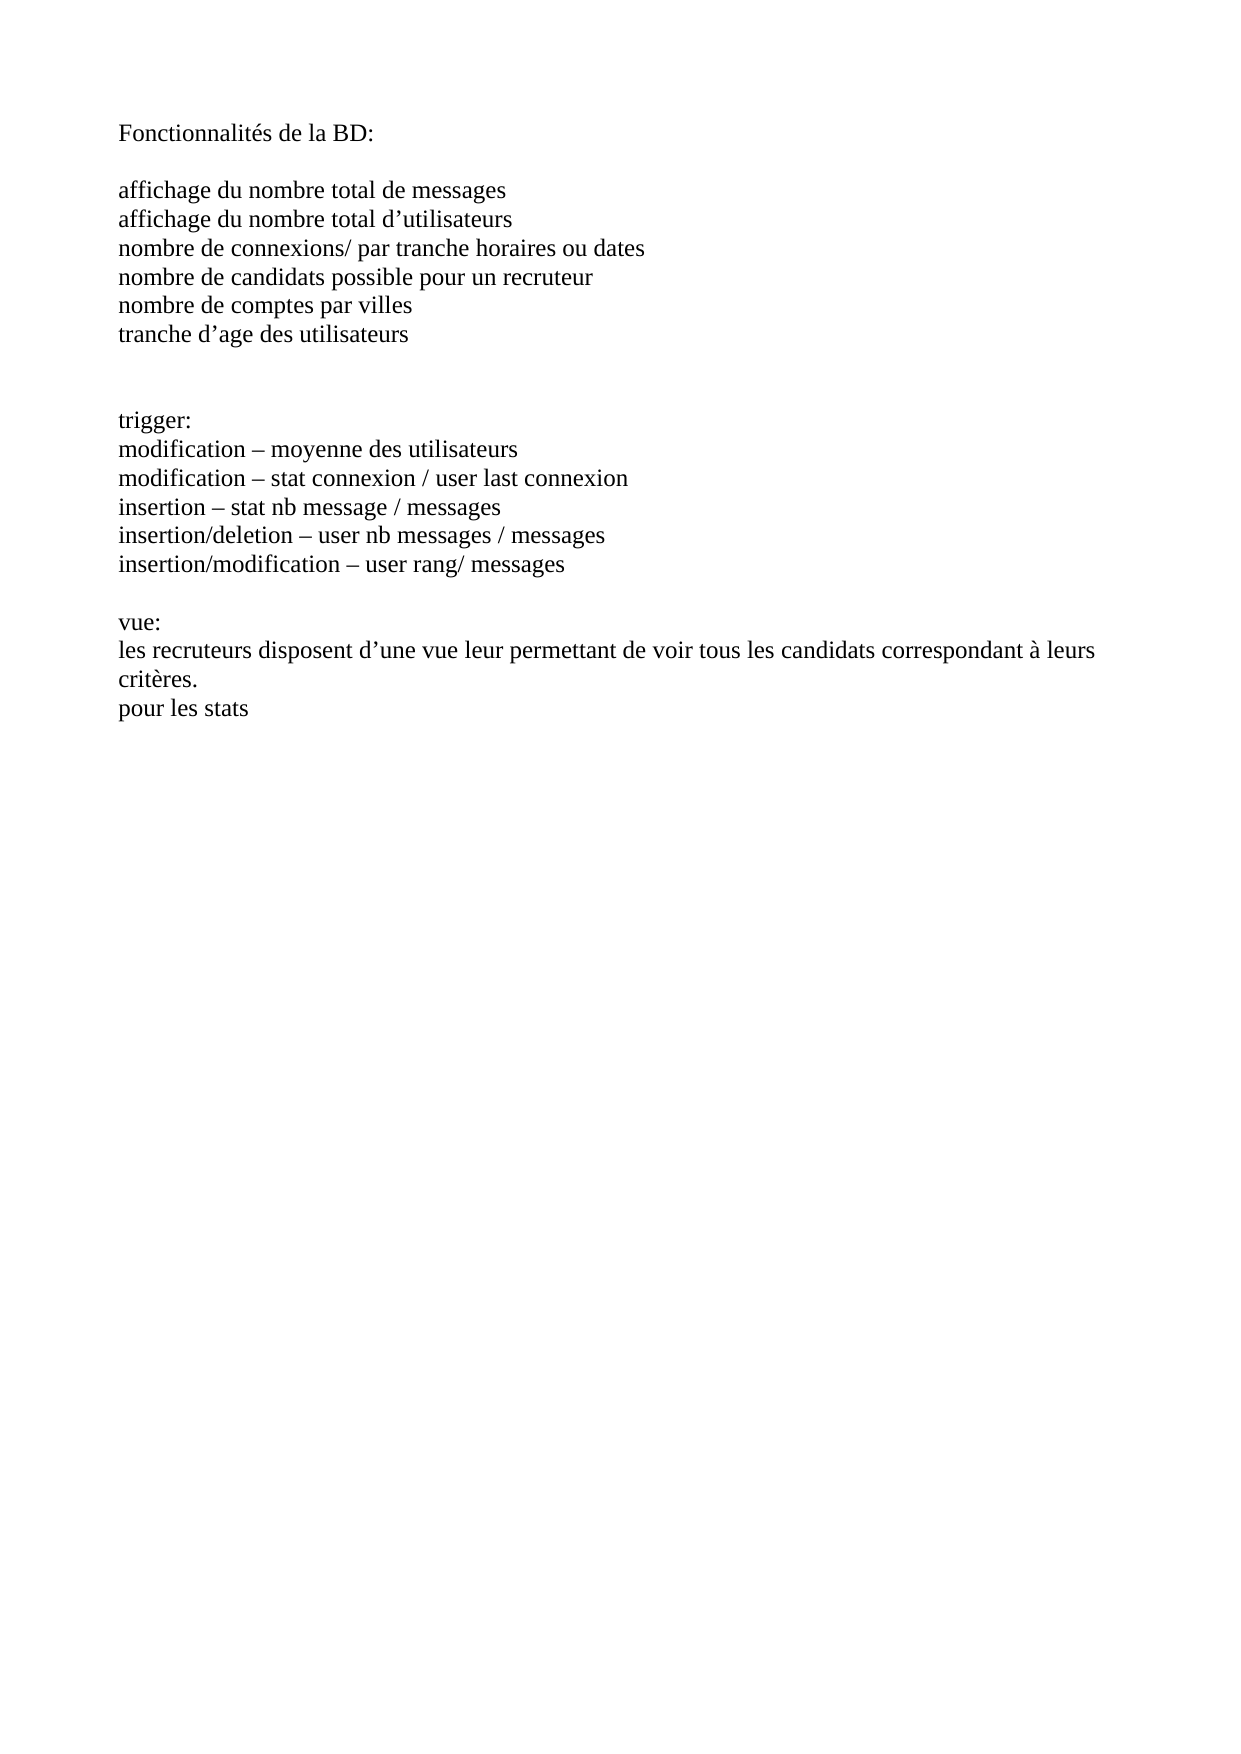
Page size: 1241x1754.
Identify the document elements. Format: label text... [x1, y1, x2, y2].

text Fonctionnalités de la BD: [118, 118, 1122, 147]
text les recruteurs disposent d’une vue leur permettant de voir tous les candidats correspondant à leurs critères. [118, 636, 1122, 693]
text nombre de connexions/ par tranche horaires ou dates [118, 233, 1122, 262]
text modification – moyenne des utilisateurs [118, 434, 1122, 463]
text nombre de candidats possible pour un recruteur [118, 262, 1122, 291]
text tranche d’age des utilisateurs [118, 319, 1122, 348]
text affichage du nombre total de messages [118, 176, 1122, 204]
text nombre de comptes par villes [118, 291, 1122, 319]
text insertion – stat nb message / messages [118, 492, 1122, 521]
text vue: [118, 607, 1122, 636]
text insertion/deletion – user nb messages / messages [118, 521, 1122, 549]
text pour les stats [118, 693, 1122, 722]
text affichage du nombre total d’utilisateurs [118, 204, 1122, 233]
text trigger: [118, 406, 1122, 434]
text insertion/modification – user rang/ messages [118, 549, 1122, 578]
text modification – stat connexion / user last connexion [118, 463, 1122, 492]
